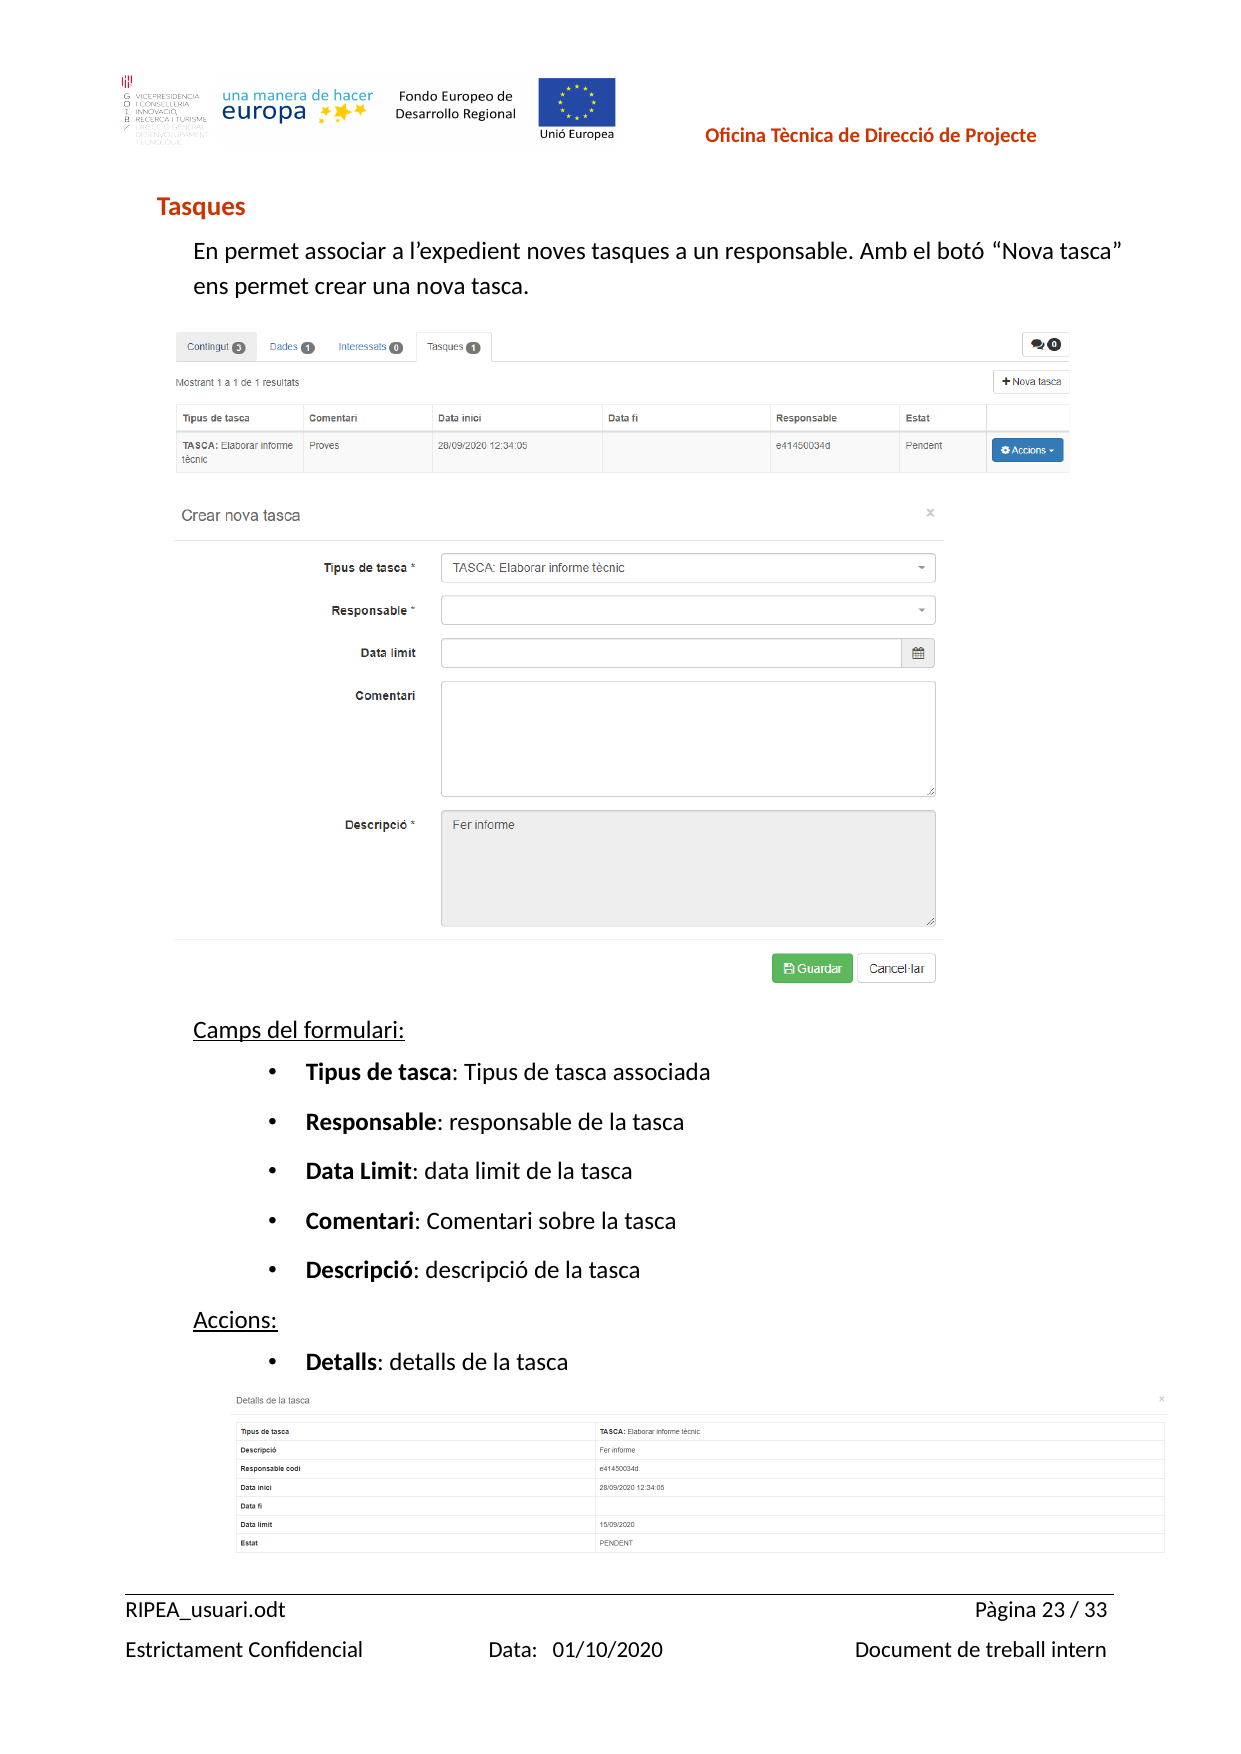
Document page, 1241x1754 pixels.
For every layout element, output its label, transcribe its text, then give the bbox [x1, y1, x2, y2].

list Responsable: responsable de la tasca [268, 1106, 1122, 1136]
subtitle Tasques [157, 189, 1122, 222]
list Descripció: descripció de la tasca [268, 1254, 1122, 1285]
text Camps del formulari: [118, 1014, 1122, 1044]
list En permet associar a l’expedient noves tasques a un responsable. Amb el botó “Nova tasca” ens permet crear una nova tasca. [156, 235, 1122, 301]
picture [219, 73, 621, 147]
picture [230, 1390, 1169, 1561]
list Detalls: detalls de la tasca [268, 1346, 1122, 1377]
list Comentari: Comentari sobre la tasca [268, 1205, 1122, 1235]
list Data Limit: data limit de la tasca [268, 1155, 1122, 1186]
picture [118, 73, 213, 147]
picture [170, 319, 1070, 484]
picture [173, 496, 944, 993]
text Accions: [118, 1304, 1122, 1334]
list Tipus de tasca: Tipus de tasca associada [268, 1056, 1122, 1087]
